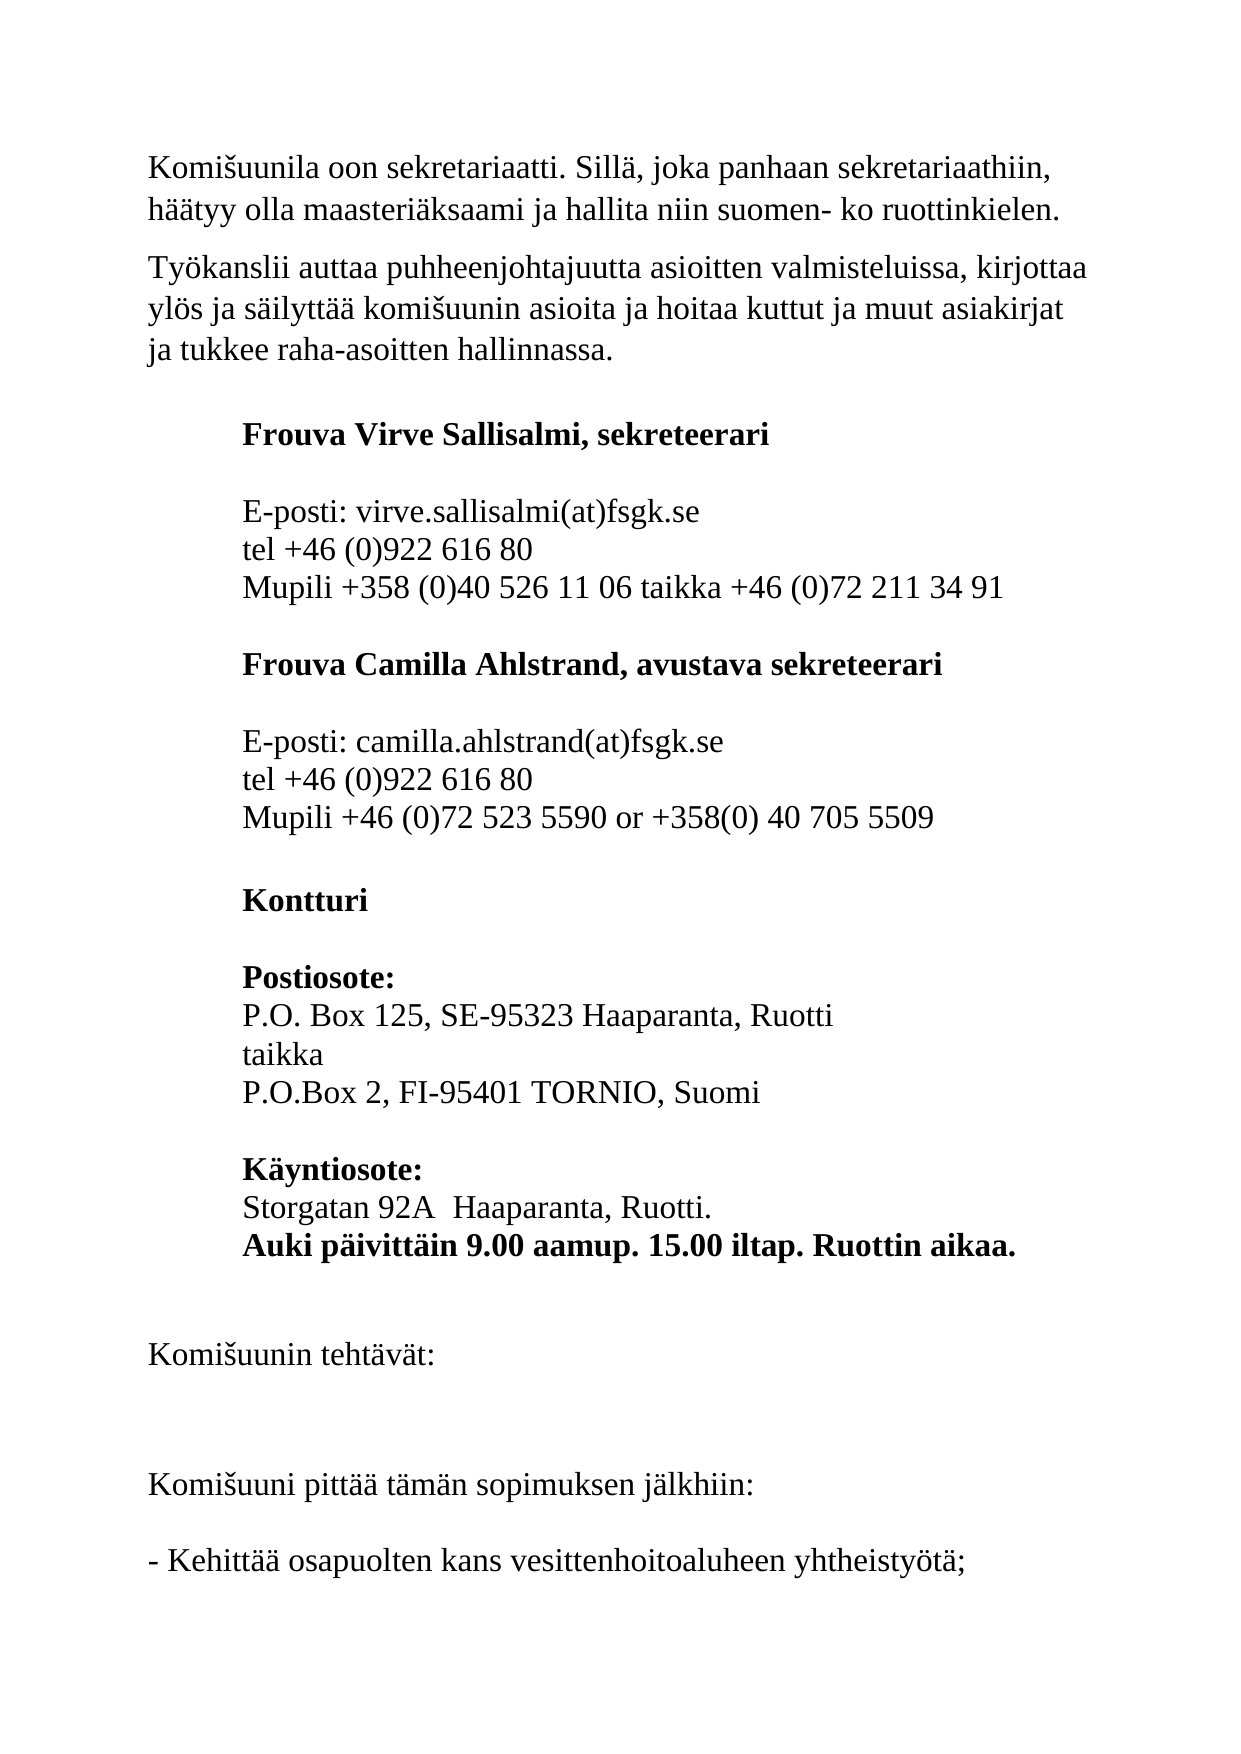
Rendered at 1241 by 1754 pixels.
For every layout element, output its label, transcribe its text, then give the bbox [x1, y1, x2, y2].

table_cell ​ [148, 836, 242, 1302]
text Komišuunila oon sekretariaatti. Sillä, joka panhaan sekretariaathiin, häätyy olla maasteriäksaami ja hallita niin suomen- ko ruottinkielen. [148, 148, 1093, 227]
text - Kehittää osapuolten kans vesittenhoitoaluheen yhtheistyötä; [148, 1541, 1093, 1579]
subtitle ​ [148, 1302, 1093, 1328]
text ​ [148, 1441, 1093, 1464]
table_header Frouva Virve Sallisalmi, sekreteerari ​ E-posti: virve.sallisalmi(at)fsgk.se tel +46 (0)922 616 80 Mupili +358 (0)40 526 11 06 taikka +46 (0)72 211 34 91 Frouva Camilla Ahlstrand, avustava sekreteerari ​ E-posti: camilla.ahlstrand(at)fsgk.se tel +46 (0)922 616 80 Mupili +46 (0)72 523 5590 or +358(0) 40 705 5509 [242, 414, 1093, 836]
text Työkanslii auttaa puhheenjohtajuutta asioitten valmisteluissa, kirjottaa ylös ja säilyttää komišuunin asioita ja hoitaa kuttut ja muut asiakirjat ja tukkee raha-asoitten hallinnassa. ​ [148, 247, 1093, 368]
text ​ [148, 1502, 1093, 1541]
text Komišuunin tehtävät: [148, 1334, 1093, 1372]
text Komišuuni pittää tämän sopimuksen jälkhiin: [148, 1464, 1093, 1502]
text ​ [148, 388, 1093, 414]
table_cell ​ Kontturi ​ Postiosote: P.O. Box 125, SE-95323 Haaparanta, Ruotti taikka P.O.Box 2, FI-95401 TORNIO, Suomi ​ Käyntiosote: Storgatan 92A Haaparanta, Ruotti. Auki päivittäin 9.00 aamup. 15.00 iltap. Ruottin aikaa. ​ [242, 836, 1093, 1302]
table_header ​ ​ ​ [148, 414, 242, 836]
